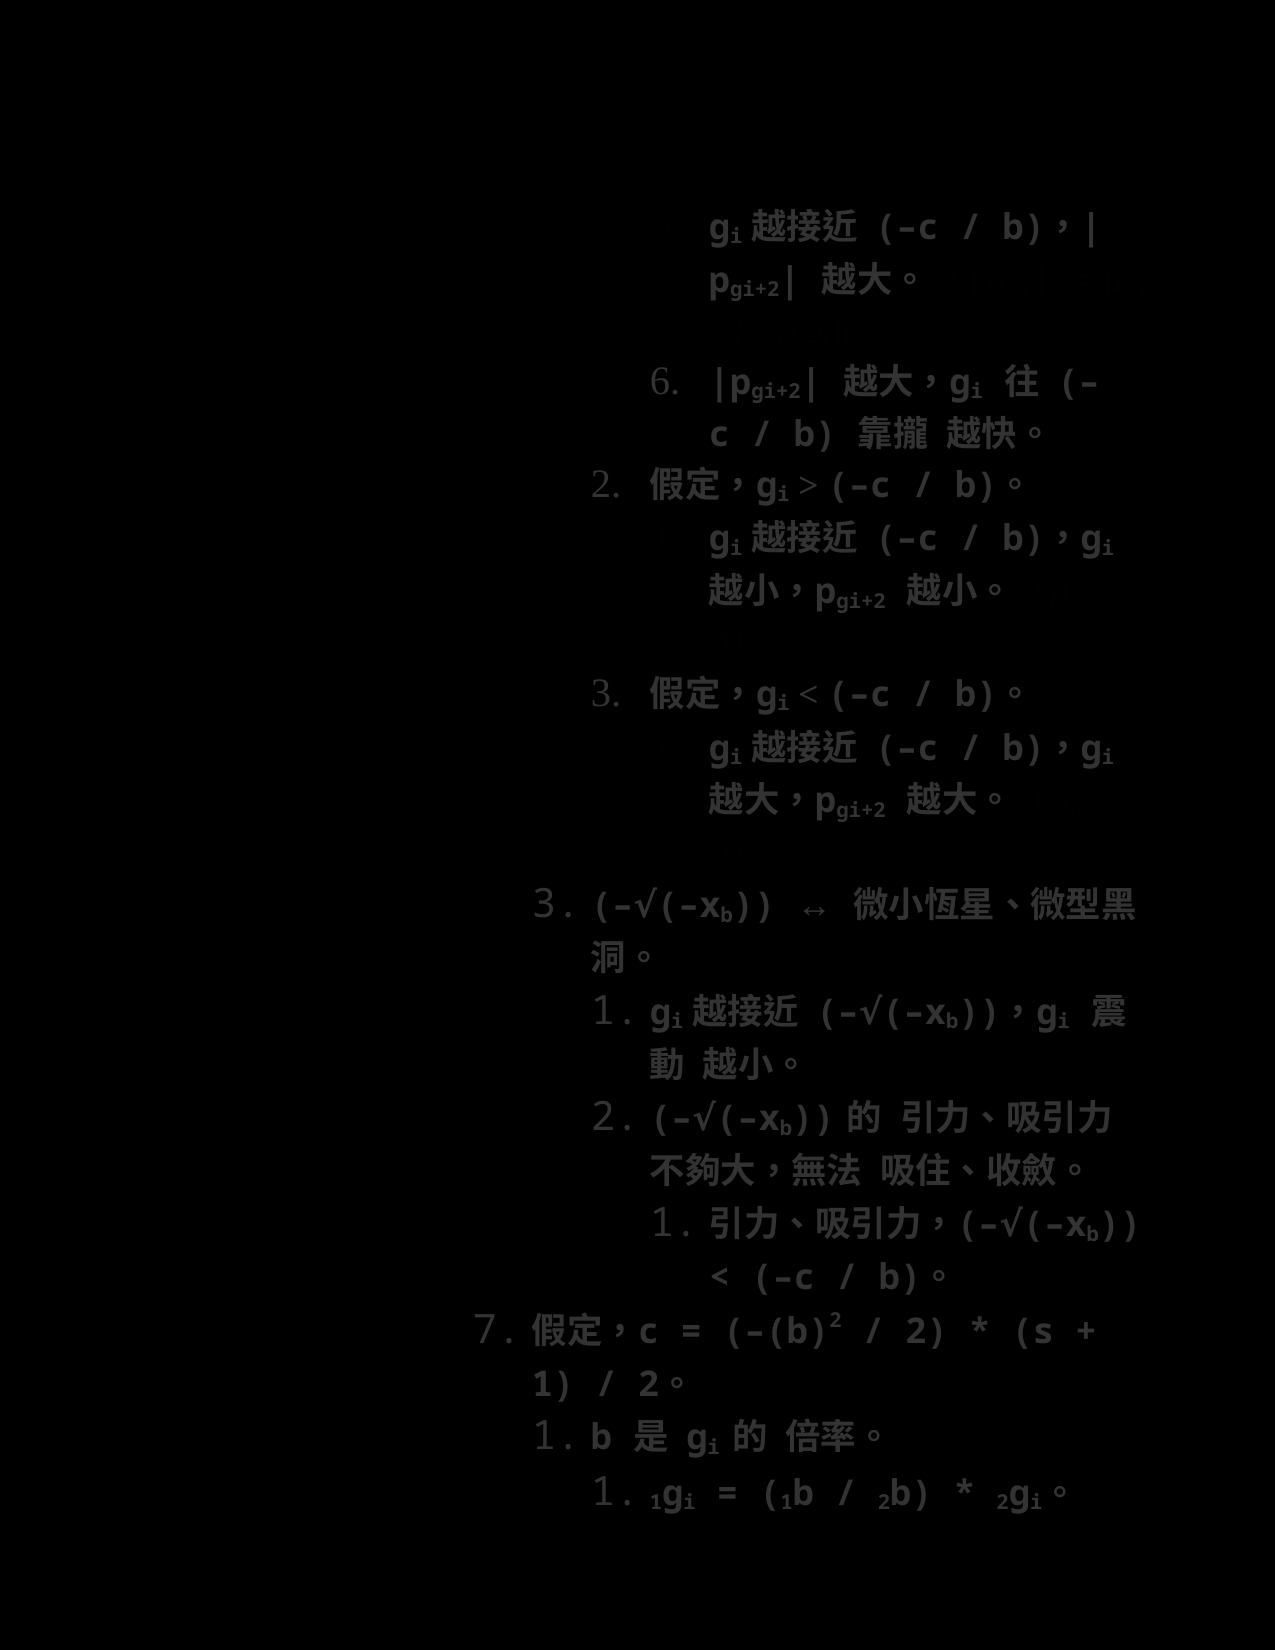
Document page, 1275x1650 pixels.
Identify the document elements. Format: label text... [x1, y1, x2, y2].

list 引力、吸引力，(–√(–xb)) < (–c / b)。 [649, 1194, 1157, 1300]
list gi 越接近 (–√(–xb))，gi 震動 越小。 [591, 981, 1157, 1087]
list gi 越接近 (–c / b)，gi 越小，pgi+2 越小。（pgi+2 < 0） [649, 508, 1157, 665]
list |pgi+2| 越大，gi 往 (–c / b) 靠攏 越快。 [649, 353, 1157, 456]
list (–√(–xb)) ↔ 微小恆星、微型黑洞。 [532, 874, 1157, 981]
list 假定，gi < (–c / b)。 [591, 665, 1157, 717]
list gi 越接近 (–c / b)，gi 越大，pgi+2 越大。（pgi+2 > 0） [649, 717, 1157, 874]
list gi 越接近 (–c / b)，|pgi+2| 越大。（|pgi| = pgi的 絕對值） [649, 196, 1157, 353]
list b 是 gi 的 倍率。 [532, 1407, 1157, 1462]
list 假定，c = (–(b)2 / 2) * (s + 1) / 2。 [472, 1300, 1157, 1407]
list 假定，gi > (–c / b)。 [591, 456, 1157, 508]
list 1gi = (1b / 2b) * 2gi。 [591, 1462, 1157, 1517]
list (–√(–xb)) 的 引力、吸引力 不夠大，無法 吸住、收斂。 [591, 1087, 1157, 1194]
